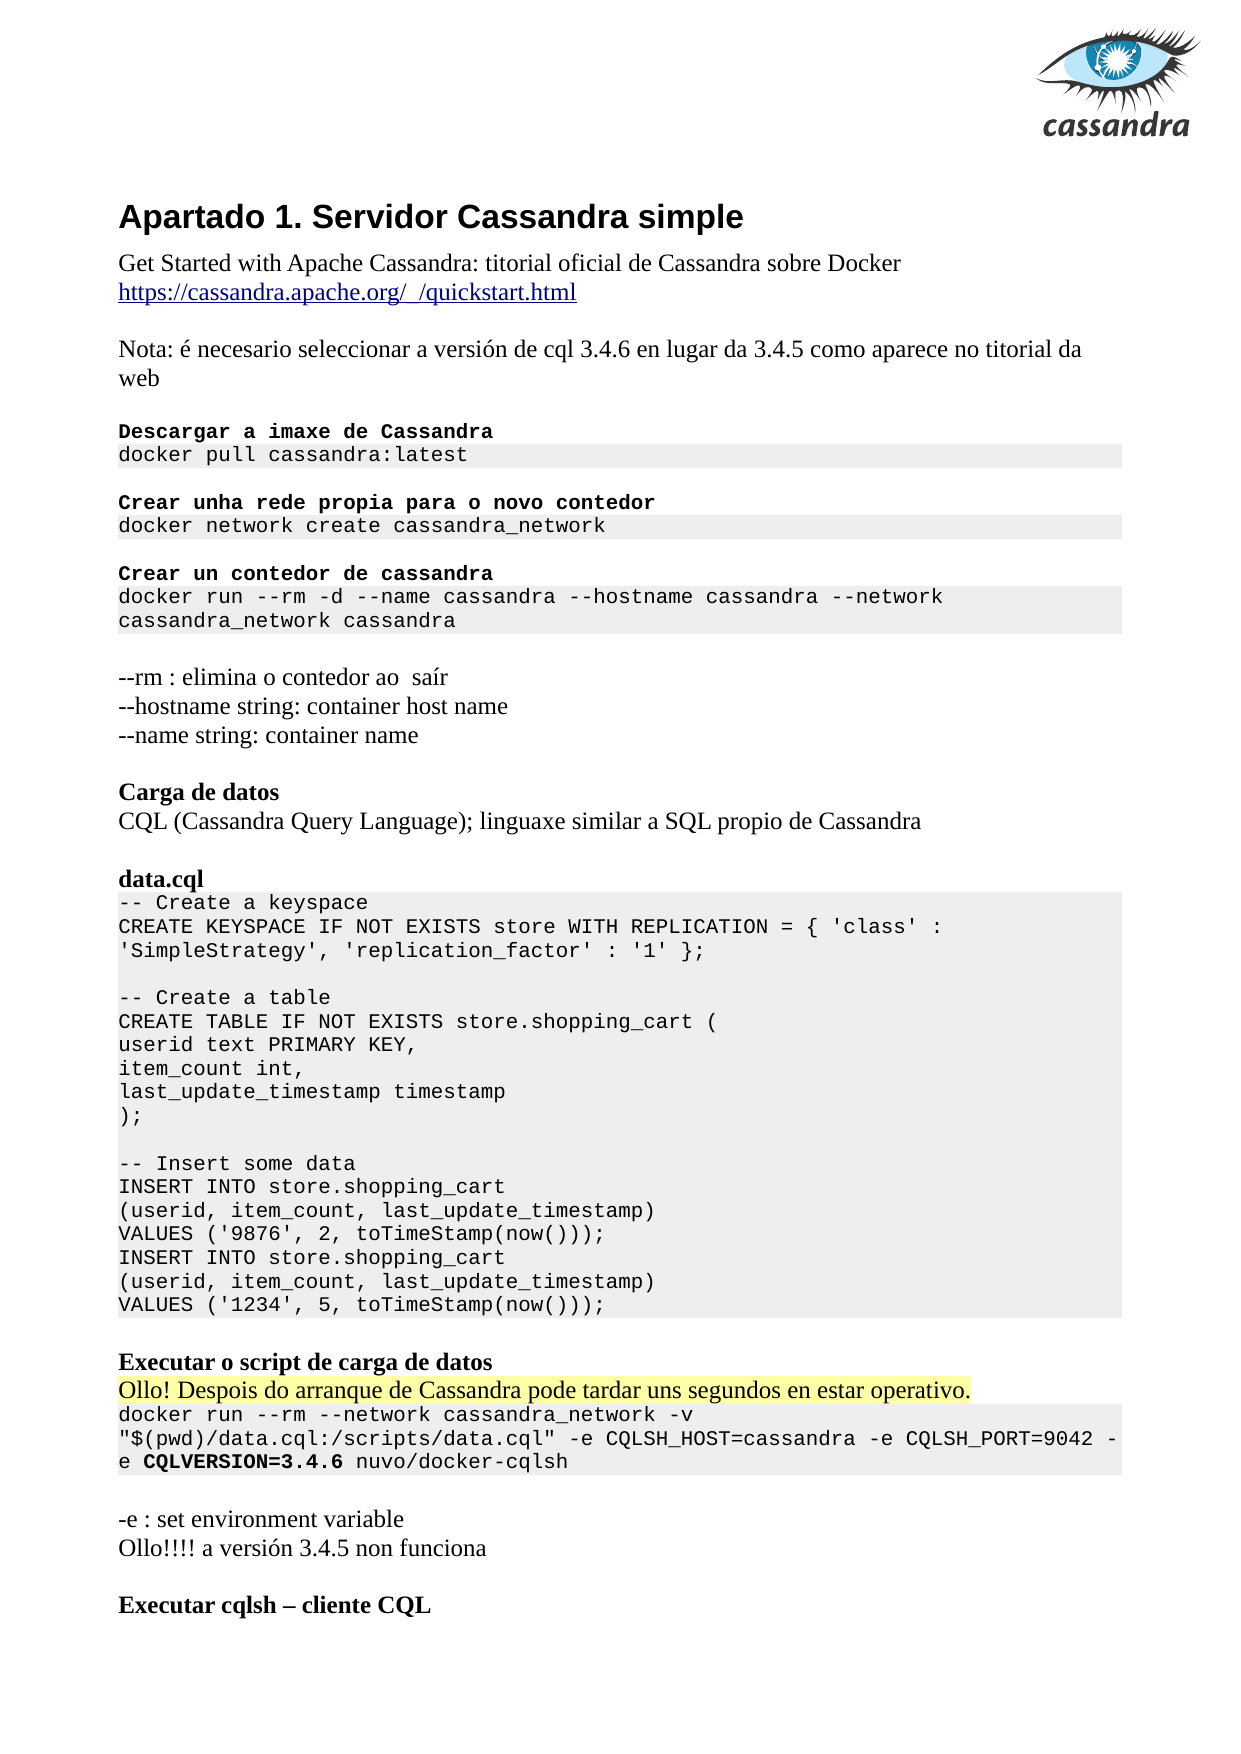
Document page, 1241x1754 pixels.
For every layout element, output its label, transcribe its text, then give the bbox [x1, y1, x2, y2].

text item_count int, [118, 1058, 1122, 1082]
text userid text PRIMARY KEY, [118, 1034, 1122, 1058]
text VALUES ('1234', 5, toTimeStamp(now())); [118, 1294, 1122, 1318]
text ); [118, 1105, 1122, 1129]
text INSERT INTO store.shopping_cart [118, 1176, 1122, 1200]
text docker pull cassandra:latest [118, 444, 1122, 468]
text docker run --rm -d --name cassandra --hostname cassandra --network cassandra_network cassandra [118, 586, 1122, 634]
text VALUES ('9876', 2, toTimeStamp(now())); [118, 1223, 1122, 1247]
text data.cql [118, 864, 1122, 892]
text Get Started with Apache Cassandra: titorial oficial de Cassandra sobre Docker [118, 248, 1122, 277]
text -- Insert some data [118, 1152, 1122, 1176]
text Ollo! Despois do arranque de Cassandra pode tardar uns segundos en estar operativo. [118, 1376, 1122, 1404]
text Carga de datos [118, 777, 1122, 806]
text last_update_timestamp timestamp [118, 1082, 1122, 1105]
text -- Create a keyspace [118, 892, 1122, 916]
text INSERT INTO store.shopping_cart [118, 1247, 1122, 1271]
subtitle Apartado 1. Servidor Cassandra simple [118, 197, 1122, 236]
text (userid, item_count, last_update_timestamp) [118, 1271, 1122, 1294]
text (userid, item_count, last_update_timestamp) [118, 1200, 1122, 1223]
text Ollo!!!! a versión 3.4.5 non funciona [118, 1533, 1122, 1561]
text docker run --rm --network cassandra_network -v "$(pwd)/data.cql:/scripts/data.cql" -e CQLSH_HOST=cassandra -e CQLSH_PORT=9042 -e CQLVERSION=3.4.6 nuvo/docker-cqlsh [118, 1404, 1122, 1475]
text CQL (Cassandra Query Language); linguaxe similar a SQL propio de Cassandra [118, 806, 1122, 835]
text Crear unha rede propia para o novo contedor [118, 492, 1122, 515]
text docker network create cassandra_network [118, 515, 1122, 539]
text Descargar a imaxe de Cassandra [118, 421, 1122, 444]
text Crear un contedor de cassandra [118, 563, 1122, 586]
text --hostname string: container host name [118, 691, 1122, 720]
text CREATE TABLE IF NOT EXISTS store.shopping_cart ( [118, 1011, 1122, 1034]
text --rm : elimina o contedor ao saír [118, 662, 1122, 691]
text CREATE KEYSPACE IF NOT EXISTS store WITH REPLICATION = { 'class' : 'SimpleStrategy', 'replication_factor' : '1' }; [118, 916, 1122, 963]
text Executar o script de carga de datos [118, 1347, 1122, 1376]
text Nota: é necesario seleccionar a versión de cql 3.4.6 en lugar da 3.4.5 como aparece no titorial da web [118, 334, 1122, 392]
text Executar cqlsh – cliente CQL [118, 1590, 1122, 1619]
text -- Create a table [118, 987, 1122, 1011]
text --name string: container name [118, 720, 1122, 749]
text -e : set environment variable [118, 1504, 1122, 1533]
text https://cassandra.apache.org/_/quickstart.html [118, 277, 1122, 306]
